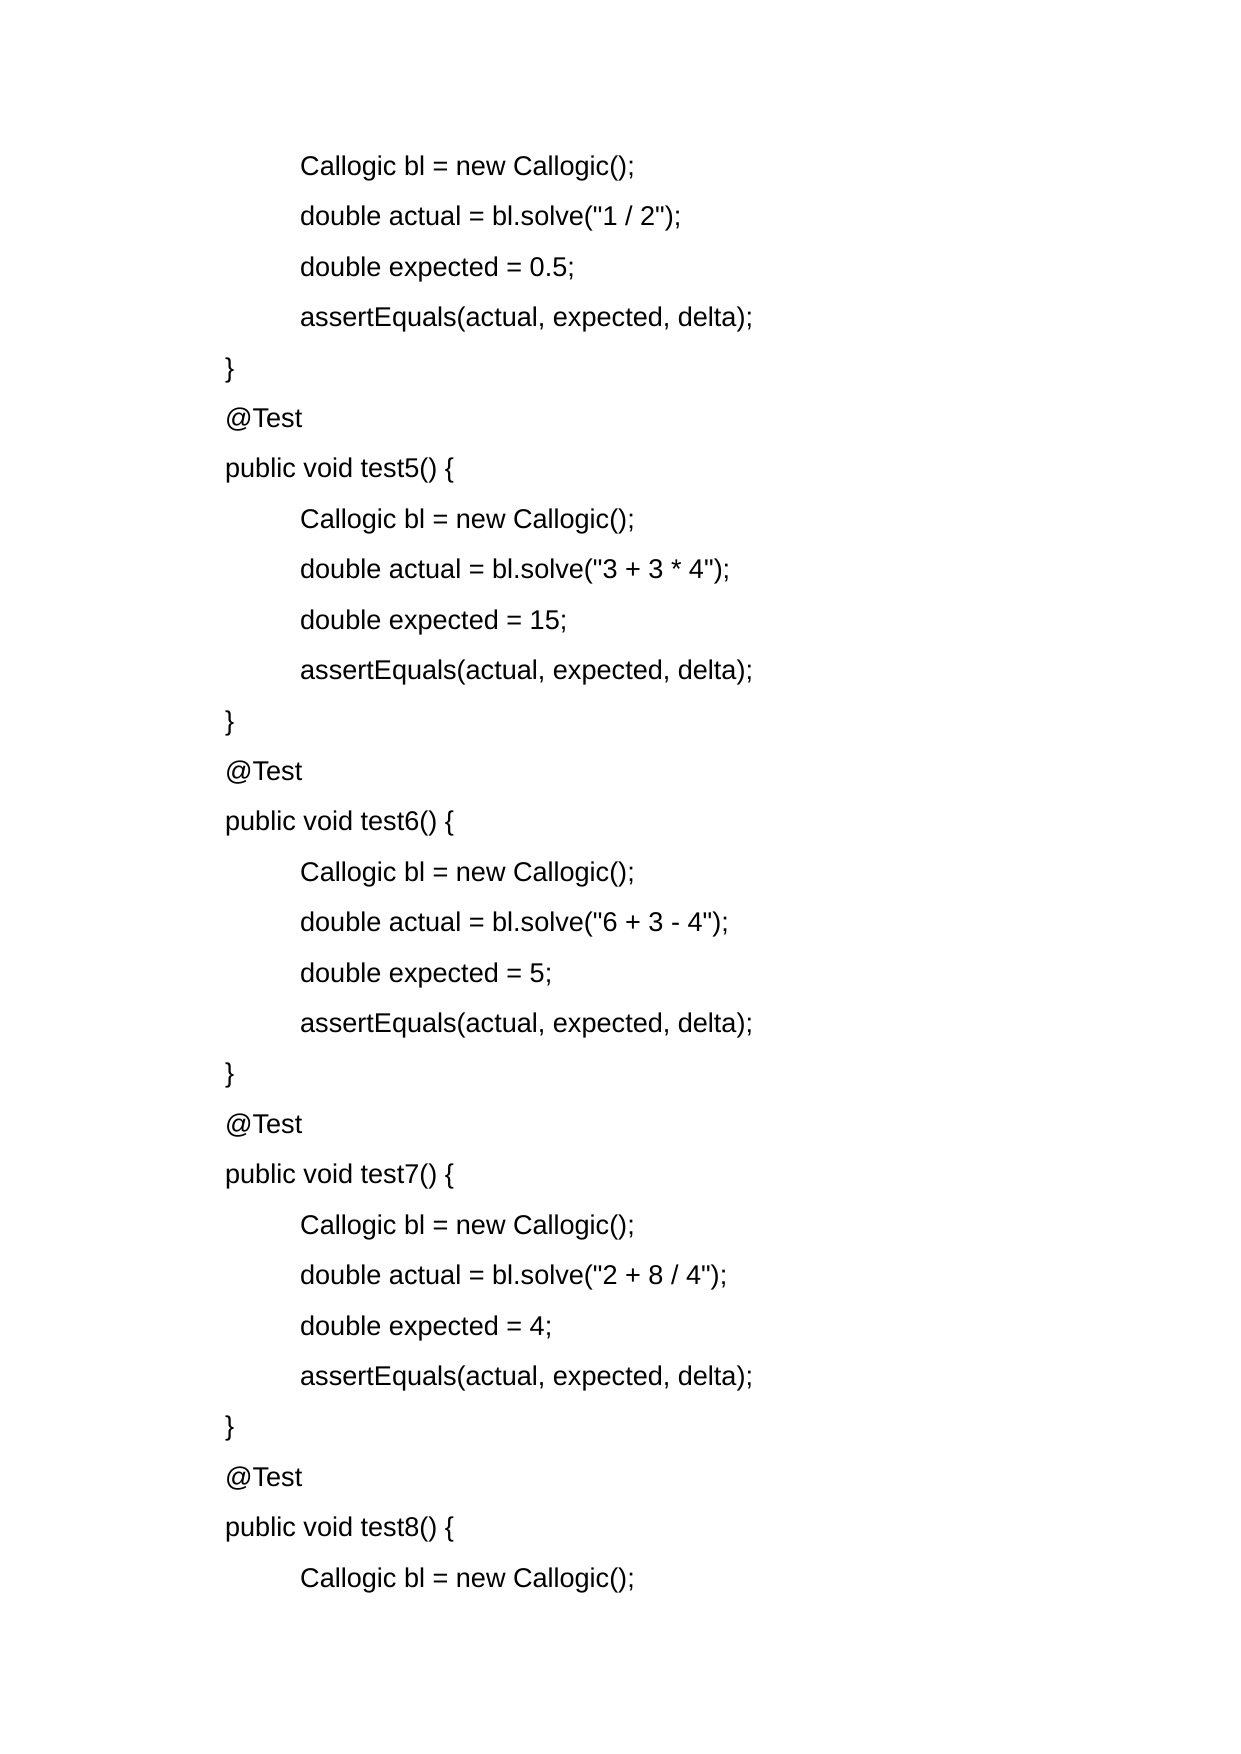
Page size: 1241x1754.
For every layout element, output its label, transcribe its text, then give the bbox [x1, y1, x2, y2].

text Callogic bl = new Callogic(); [150, 150, 1090, 181]
text public void test5() { [150, 452, 1090, 484]
text assertEquals(actual, expected, delta); [150, 1360, 1090, 1391]
text assertEquals(actual, expected, delta); [150, 1007, 1090, 1038]
text Callogic bl = new Callogic(); [150, 1562, 1090, 1593]
text double actual = bl.solve("2 + 8 / 4"); [150, 1259, 1090, 1290]
text double actual = bl.solve("3 + 3 * 4"); [150, 553, 1090, 584]
text Callogic bl = new Callogic(); [150, 503, 1090, 534]
text double actual = bl.solve("6 + 3 - 4"); [150, 906, 1090, 937]
text Callogic bl = new Callogic(); [150, 1209, 1090, 1240]
text @Test [150, 1461, 1090, 1492]
text double expected = 0.5; [150, 251, 1090, 282]
text assertEquals(actual, expected, delta); [150, 654, 1090, 685]
text } [150, 704, 1090, 736]
text } [150, 352, 1090, 383]
text public void test6() { [150, 805, 1090, 837]
text @Test [150, 755, 1090, 786]
text Callogic bl = new Callogic(); [150, 856, 1090, 887]
text @Test [150, 402, 1090, 433]
text public void test8() { [150, 1511, 1090, 1542]
text } [150, 1410, 1090, 1442]
text } [150, 1057, 1090, 1089]
text assertEquals(actual, expected, delta); [150, 301, 1090, 332]
text double expected = 15; [150, 604, 1090, 635]
text double expected = 4; [150, 1309, 1090, 1341]
text public void test7() { [150, 1158, 1090, 1189]
text double expected = 5; [150, 957, 1090, 988]
text double actual = bl.solve("1 / 2"); [150, 200, 1090, 232]
text @Test [150, 1108, 1090, 1139]
